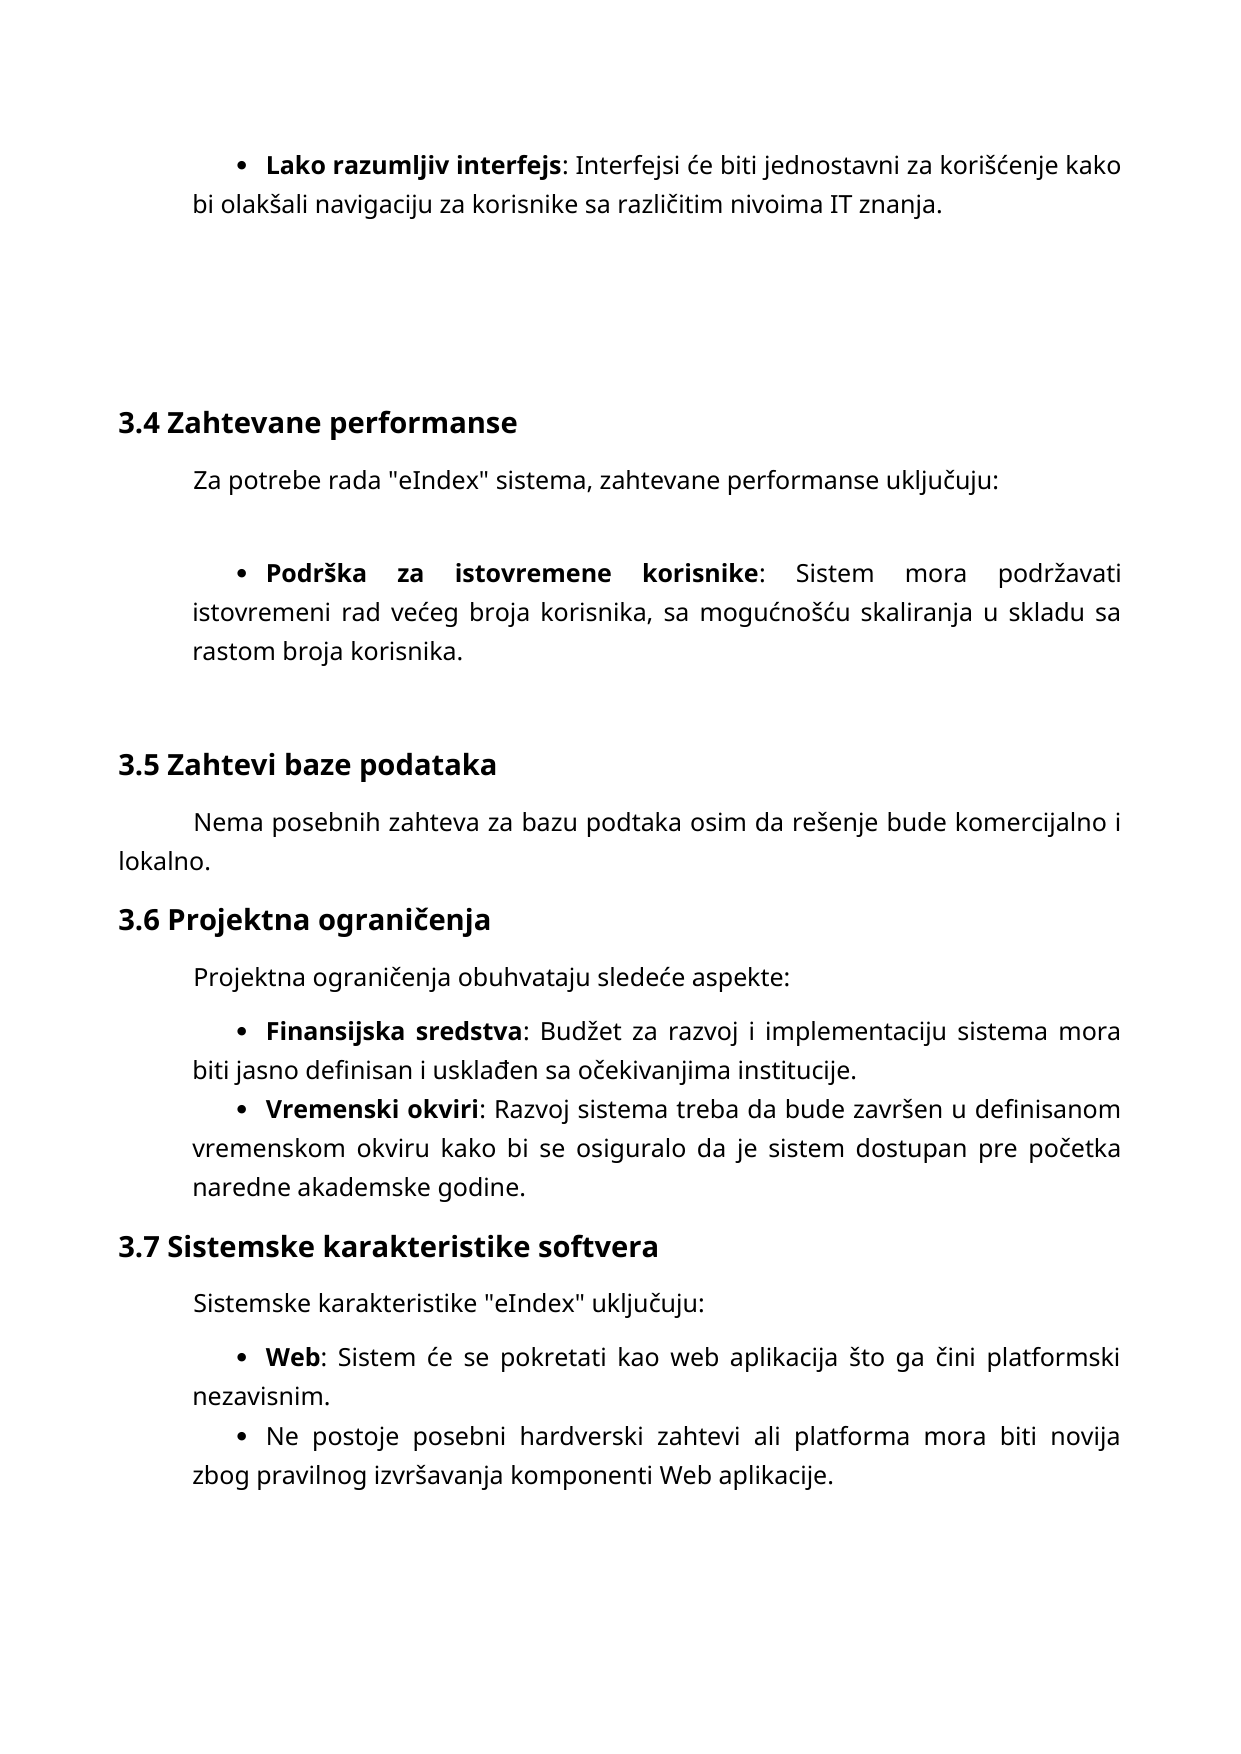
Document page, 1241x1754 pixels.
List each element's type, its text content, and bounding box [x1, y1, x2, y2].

subtitle 3.5 Zahtevi baze podataka [118, 744, 1122, 784]
list Vremenski okviri: Razvoj sistema treba da bude završen u definisanom vremenskom okviru kako bi se osiguralo da je sistem dostupan pre početka naredne akademske godine. [192, 1092, 1122, 1204]
list Ne postoje posebni hardverski zahtevi ali platforma mora biti novija zbog pravilnog izvršavanja komponenti Web aplikacije. [192, 1418, 1122, 1491]
text Sistemske karakteristike "eIndex" uključuju: [118, 1286, 1122, 1320]
subtitle 3.6 Projektna ograničenja [118, 899, 1122, 939]
subtitle 3.7 Sistemske karakteristike softvera [118, 1226, 1122, 1266]
list Web: Sistem će se pokretati kao web aplikacija što ga čini platformski nezavisnim. [192, 1340, 1122, 1413]
text Za potrebe rada "eIndex" sistema, zahtevane performanse uključuju: [118, 463, 1122, 497]
list Lako razumljiv interfejs: Interfejsi će biti jednostavni za korišćenje kako bi olakšali navigaciju za korisnike sa različitim nivoima IT znanja. [192, 148, 1122, 221]
text Projektna ograničenja obuhvataju sledeće aspekte: [118, 959, 1122, 994]
text Nema posebnih zahteva za bazu podtaka osim da rešenje bude komercijalno i lokalno. [118, 804, 1122, 877]
list Finansijska sredstva: Budžet za razvoj i implementaciju sistema mora biti jasno definisan i usklađen sa očekivanjima institucije. [192, 1013, 1122, 1087]
list Podrška za istovremene korisnike: Sistem mora podržavati istovremeni rad većeg broja korisnika, sa mogućnošću skaliranja u skladu sa rastom broja korisnika. [192, 556, 1122, 668]
subtitle 3.4 Zahtevane performanse [118, 402, 1122, 442]
